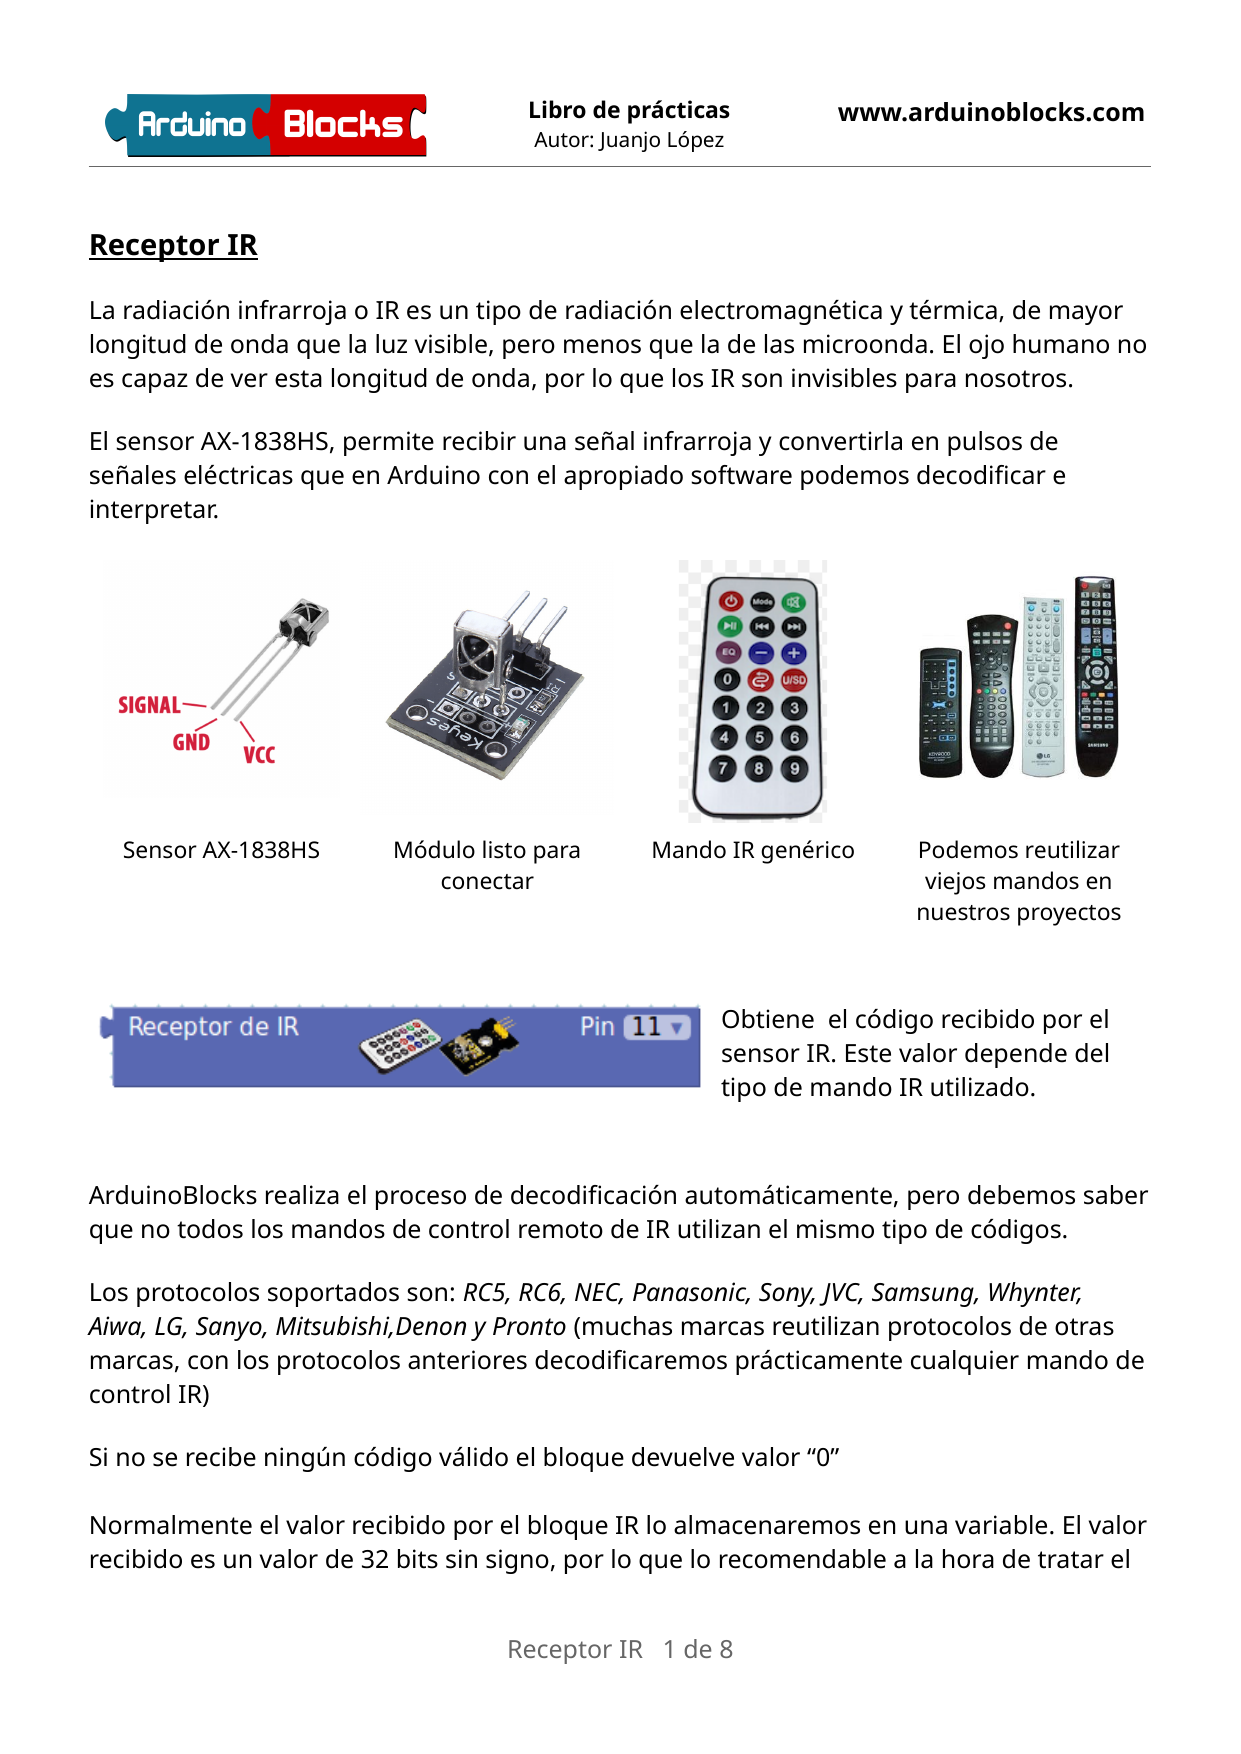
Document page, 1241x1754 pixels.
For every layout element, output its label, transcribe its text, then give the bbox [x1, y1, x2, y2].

table_cell Mando IR genérico [620, 828, 886, 933]
subtitle El sensor AX-1838HS, permite recibir una señal infrarroja y convertirla en pulsos de señales eléctricas que en Arduino con el apropiado software podemos decodificar e interpretar. [88, 423, 1152, 526]
picture [105, 94, 427, 157]
table_header [620, 555, 886, 828]
table_header [886, 555, 1152, 828]
subtitle Los protocolos soportados son: RC5, RC6, NEC, Panasonic, Sony, JVC, Samsung, Whynter, Aiwa, LG, Sanyo, Mitsubishi,Denon y Pronto (muchas marcas reutilizan protocolos de otras marcas, con los protocolos anteriores decodificaremos prácticamente cualquier mando de control IR) [88, 1275, 1152, 1411]
table_cell Módulo listo para conectar [354, 828, 620, 933]
picture [102, 560, 341, 798]
table_cell Podemos reutilizar viejos mandos en nuestros proyectos [886, 828, 1152, 933]
table_header [89, 996, 715, 1144]
picture [678, 560, 828, 823]
table_cell Sensor AX-1838HS [89, 828, 354, 933]
picture [918, 560, 1119, 782]
subtitle La radiación infrarroja o IR es un tipo de radiación electromagnética y térmica, de mayor longitud de onda que la luz visible, pero menos que la de las microonda. El ojo humano no es capaz de ver esta longitud de onda, por lo que los IR son invisibles para nosotros. [88, 293, 1152, 395]
subtitle Receptor IR [88, 224, 1152, 264]
subtitle ArduinoBlocks realiza el proceso de decodificación automáticamente, pero debemos saber que no todos los mandos de control remoto de IR utilizan el mismo tipo de códigos. [88, 1178, 1152, 1246]
table_header [89, 555, 354, 828]
picture [94, 1001, 710, 1097]
table_header Obtiene el código recibido por el sensor IR. Este valor depende del tipo de mando IR utilizado. [715, 996, 1151, 1144]
subtitle Normalmente el valor recibido por el bloque IR lo almacenaremos en una variable. El valor recibido es un valor de 32 bits sin signo, por lo que lo recomendable a la hora de tratar el [88, 1508, 1152, 1576]
table_header [354, 555, 620, 828]
picture [360, 560, 615, 815]
subtitle Si no se recibe ningún código válido el bloque devuelve valor “0” [88, 1440, 1152, 1474]
